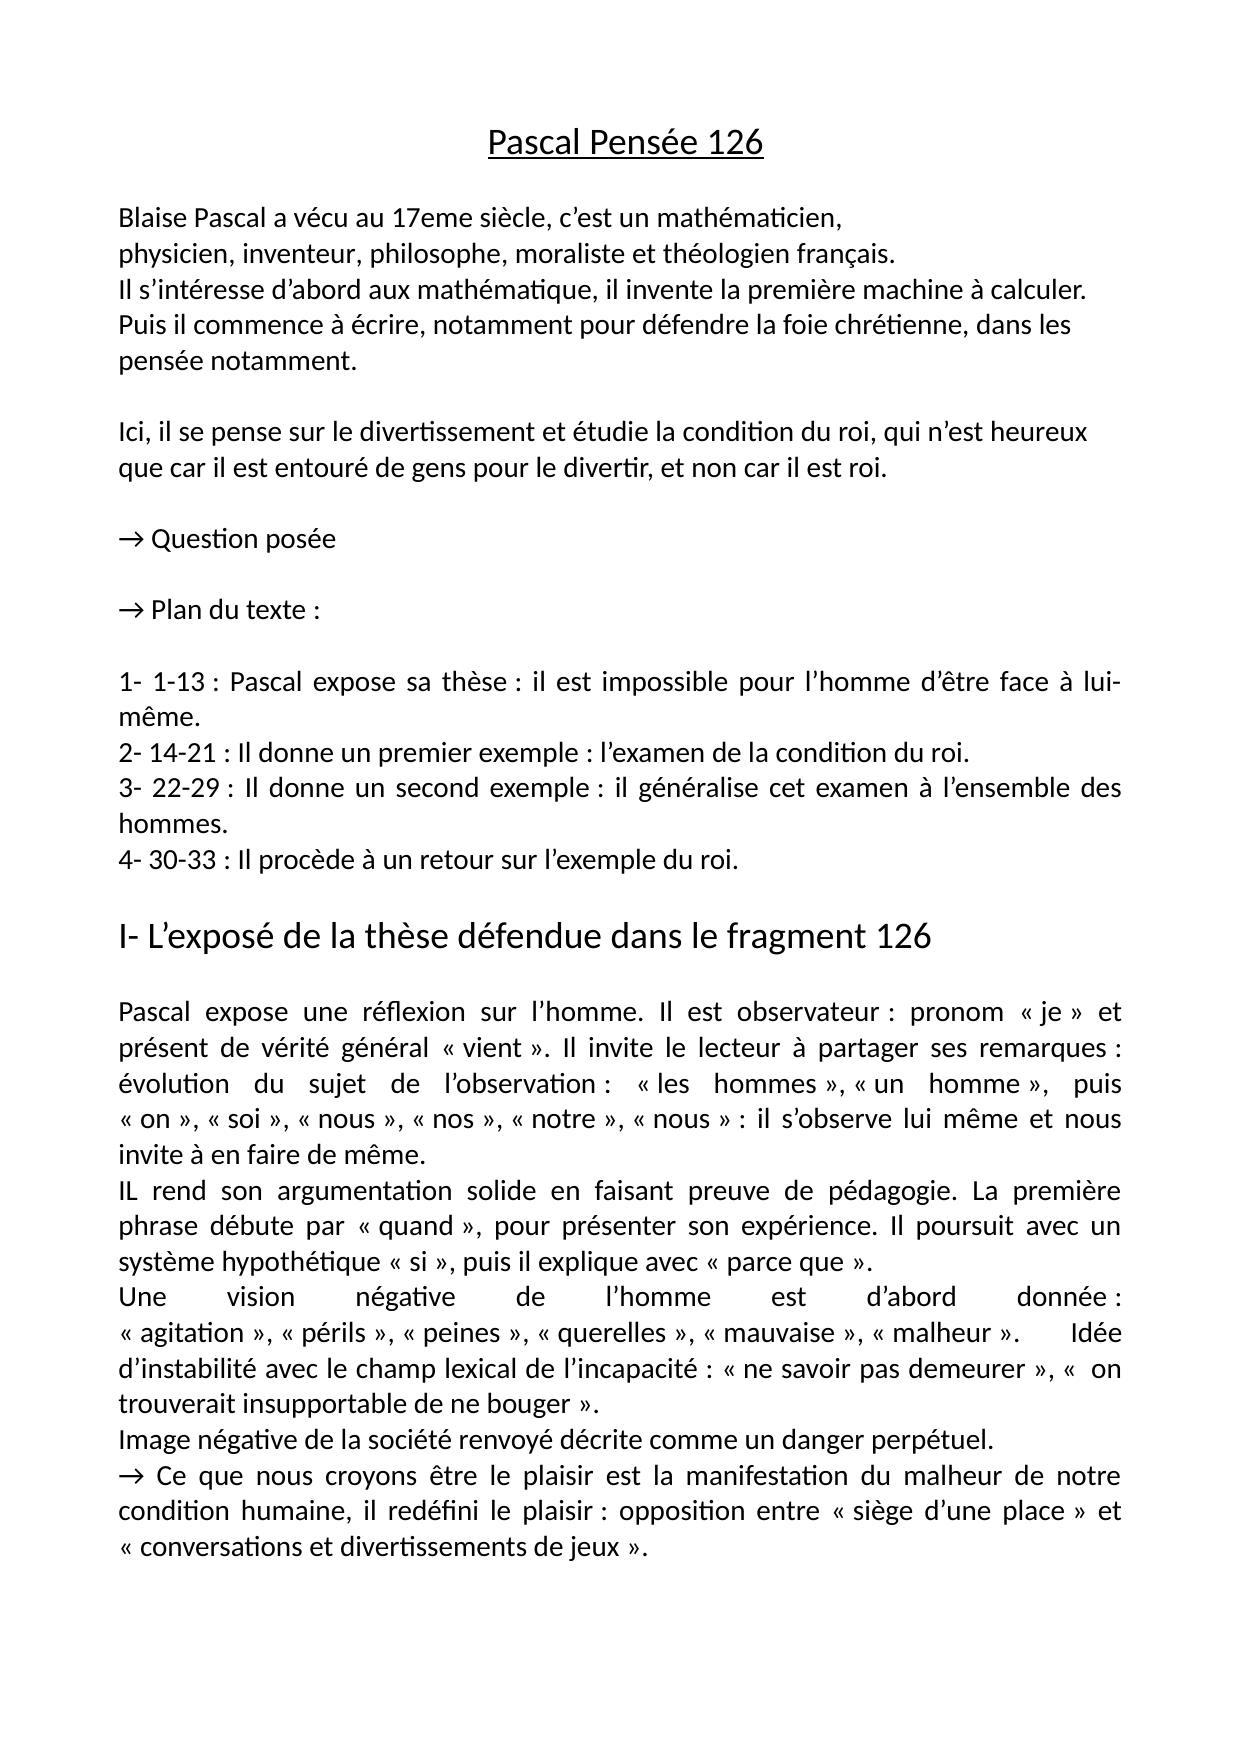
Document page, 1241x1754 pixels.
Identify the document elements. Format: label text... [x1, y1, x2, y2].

text Il s’intéresse d’abord aux mathématique, il invente la première machine à calculer. Puis il commence à écrire, notamment pour défendre la foie chrétienne, dans les pensée notamment. [118, 271, 1122, 378]
text → Plan du texte : [118, 591, 1122, 627]
text Pascal Pensée 126 [118, 118, 1122, 164]
text Blaise Pascal a vécu au 17eme siècle, c’est un mathématicien, physicien, inventeur, philosophe, moraliste et théologien français. [118, 199, 1122, 271]
text → Ce que nous croyons être le plaisir est la manifestation du malheur de notre condition humaine, il redéfini le plaisir : opposition entre « siège d’une place » et « conversations et divertissements de jeux ». [118, 1457, 1122, 1563]
text 4- 30-33 : Il procède à un retour sur l’exemple du roi. [118, 841, 1122, 876]
text 2- 14-21 : Il donne un premier exemple : l’examen de la condition du roi. [118, 734, 1122, 769]
text Image négative de la société renvoyé décrite comme un danger perpétuel. [118, 1421, 1122, 1457]
text 1- 1-13 : Pascal expose sa thèse : il est impossible pour l’homme d’être face à lui-même. [118, 663, 1122, 734]
text 3- 22-29 : Il donne un second exemple : il généralise cet examen à l’ensemble des hommes. [118, 769, 1122, 841]
text Pascal expose une réflexion sur l’homme. Il est observateur : pronom « je » et présent de vérité général « vient ». Il invite le lecteur à partager ses remarques : évolution du sujet de l’observation : « les hommes », « un homme », puis « on », « soi », « nous », « nos », « notre », « nous » : il s’observe lui même et nous invite à en faire de même. [118, 993, 1122, 1172]
text Une vision négative de l’homme est d’abord donnée : « agitation », « périls », « peines », « querelles », « mauvaise », « malheur ». Idée d’instabilité avec le champ lexical de l’incapacité : « ne savoir pas demeurer », « on trouverait insupportable de ne bouger ». [118, 1278, 1122, 1421]
text IL rend son argumentation solide en faisant preuve de pédagogie. La première phrase débute par « quand », pour présenter son expérience. Il poursuit avec un système hypothétique « si », puis il explique avec « parce que ». [118, 1172, 1122, 1278]
text → Question posée [118, 520, 1122, 556]
text Ici, il se pense sur le divertissement et étudie la condition du roi, qui n’est heureux que car il est entouré de gens pour le divertir, et non car il est roi. [118, 413, 1122, 484]
text I- L’exposé de la thèse défendue dans le fragment 126 [118, 912, 1122, 958]
